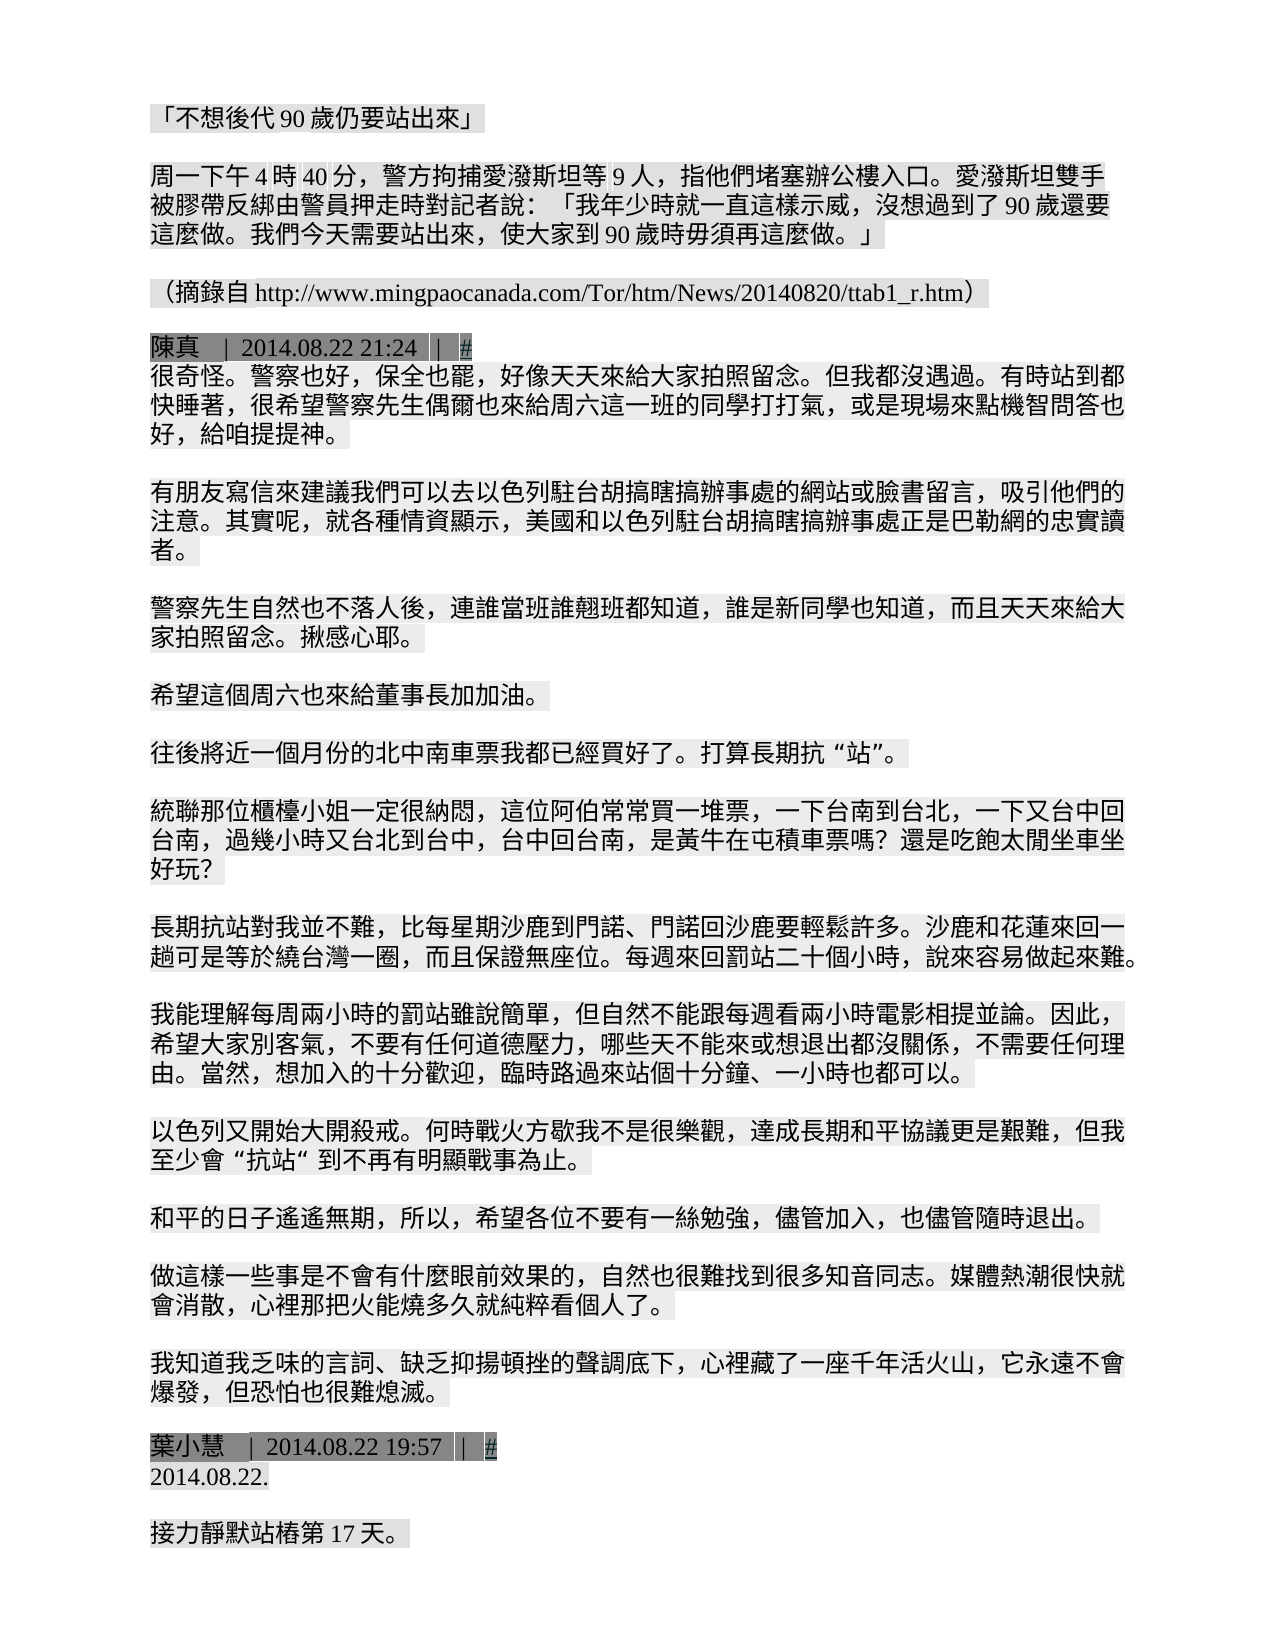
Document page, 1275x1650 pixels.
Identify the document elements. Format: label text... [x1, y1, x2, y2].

text 陳真 | 2014.08.22 21:24 | # [150, 333, 1125, 362]
text 納粹大屠殺的倖存者、猶太裔的90歲阿嬤被捕，她支持解放加薩，呼籲停止弗格森到加薩的暴力....（而以色列媒體則企圖把她這位大屠殺倖存者的重要性淡化甚至醜化） HEDY EPSTEIN: I know what it feels like to be discriminated against, to be oppressed, and I can’t stand idly by when I see there are problems. I can’t solve every problem, I probably can’t solve any problem, but I have to do whatever it is possible for me to do. I just cannot stand idly by, because if I did—and anyone that stand idly by becomes complicit in what is going on. http://www.democracynow.org/2014/8/20/stop_the_violence_from_ferguson_to ---- 愛潑斯坦(Hedy Epstein)生於德國，親人大都在納粹大屠殺裏喪命。她在1938年移居美國，經常參與政治活動，以聲援巴勒斯坦人、支持解放加沙運動而廣為人識。她居於命案發生地聖路易斯市，周一下午在市內參加示威，遊行到州長辦公的大廈正門靜坐，要求州長尼克松撤走派到弗格森(Ferguson)的國民警衛隊，並且促請當局委任特別檢察官調查18歲黑人青年布朗(Michael Brown)死因。她又呼籲司法部擴大調查侵犯民權事件。 「不想後代90歲仍要站出來」 周一下午4時40分，警方拘捕愛潑斯坦等9人，指他們堵塞辦公樓入口。愛潑斯坦雙手被膠帶反綁由警員押走時對記者說：「我年少時就一直這樣示威，沒想過到了90歲還要這麼做。我們今天需要站出來，使大家到90歲時毋須再這麼做。」 （摘錄自http://www.mingpaocanada.com/Tor/htm/News/20140820/ttab1_r.htm） [150, 75, 1125, 308]
text 葉小慧 | 2014.08.22 19:57 | # [150, 1432, 1125, 1462]
text 2014.08.22. 接力靜默站樁第17天。 出門前看到以色列總理內塔尼亞胡說，哈馬斯就是ISIS，ISIS就是哈馬斯。這是多麼天大的笑話！對我來說，跟ISIS正在做一樣事情的，是以色列。連逃難平民都不放過，把整個加薩的人都當成哈馬斯，不停轟炸，殺了一個又一個，而且死了不少孩子，那些有些連話都不會說的孩子是哈馬斯？ 到達老地方，把想拿的牌子都拿出來，一個擺在標語袋前固定好，放在一旁也當作一個，背後一個，身前兩個，「LET GAZA LIVE」這幾個字以色列不會看不懂吧？ 站了幾分鐘後，涵文到了，一起站樁。 連自己都有點莫名地，今天稍微想點事情眨眨眼就掉淚，還好標語牌遮住了大半臉，應該沒什麼人注意。 又過了十分鐘左右，從左邊來了一位朋友，跟涵文示意要一起站，就拿了牌子站在標語袋旁。保全來問他說是要加入嗎？然後就退開了。 這位朋友陪我們站到五點。五點休息時候，跟這位朋友聊了一下，他姓賓(若有誤請指正)，有在追蹤巴勒網，他在國外唸書，剛去過巴勒斯坦（西岸），懂阿拉伯語，在美國有發起BDS運動，也問我們有沒有發起這樣的運動。 能夠跟去過巴勒斯坦的人聊，就貪心多聊了幾分鐘，特別是他看到的西岸情況，令人感到憂心。然後他就先離開了，沒有幫他拍照記錄。 今天沒有警察（意思是明顯穿警察制服的那種）來拍照或詢問，但有一位身著深藍色短袖中山裝的先生，拿著智慧型手機，原本是從我背後走到我跟涵文中間，然後又走到我左手邊一段距離，似乎在對我們拍照。涵文盯了他一段時間。 這邊持續調皮搗蛋的風雖然會颳起標語牌，但溫度適宜，站樁站到後面就只是腳底發熱，然後時間一到要邁開腳步才會發現變成機器人，連自己都覺得有趣。狀態顯示：佳。 [150, 1462, 1125, 1548]
text 很奇怪。警察也好，保全也罷，好像天天來給大家拍照留念。但我都沒遇過。有時站到都快睡著，很希望警察先生偶爾也來給周六這一班的同學打打氣，或是現場來點機智問答也好，給咱提提神。 有朋友寫信來建議我們可以去以色列駐台胡搞瞎搞辦事處的網站或臉書留言，吸引他們的注意。其實呢，就各種情資顯示，美國和以色列駐台胡搞瞎搞辦事處正是巴勒網的忠實讀者。 警察先生自然也不落人後，連誰當班誰翹班都知道，誰是新同學也知道，而且天天來給大家拍照留念。揪感心耶。 希望這個周六也來給董事長加加油。 往後將近一個月份的北中南車票我都已經買好了。打算長期抗 “站”。 統聯那位櫃檯小姐一定很納悶，這位阿伯常常買一堆票，一下台南到台北，一下又台中回台南，過幾小時又台北到台中，台中回台南，是黃牛在屯積車票嗎？還是吃飽太閒坐車坐好玩？ 長期抗站對我並不難，比每星期沙鹿到門諾、門諾回沙鹿要輕鬆許多。沙鹿和花蓮來回一趟可是等於繞台灣一圈，而且保證無座位。每週來回罰站二十個小時，說來容易做起來難。 我能理解每周兩小時的罰站雖說簡單，但自然不能跟每週看兩小時電影相提並論。因此，希望大家別客氣，不要有任何道德壓力，哪些天不能來或想退出都沒關係，不需要任何理由。當然，想加入的十分歡迎，臨時路過來站個十分鐘、一小時也都可以。 以色列又開始大開殺戒。何時戰火方歇我不是很樂觀，達成長期和平協議更是艱難，但我至少會 “抗站“ 到不再有明顯戰事為止。 和平的日子遙遙無期，所以，希望各位不要有一絲勉強，儘管加入，也儘管隨時退出。 做這樣一些事是不會有什麼眼前效果的，自然也很難找到很多知音同志。媒體熱潮很快就會消散，心裡那把火能燒多久就純粹看個人了。 我知道我乏味的言詞、缺乏抑揚頓挫的聲調底下，心裡藏了一座千年活火山，它永遠不會爆發，但恐怕也很難熄滅。 [150, 362, 1125, 1407]
